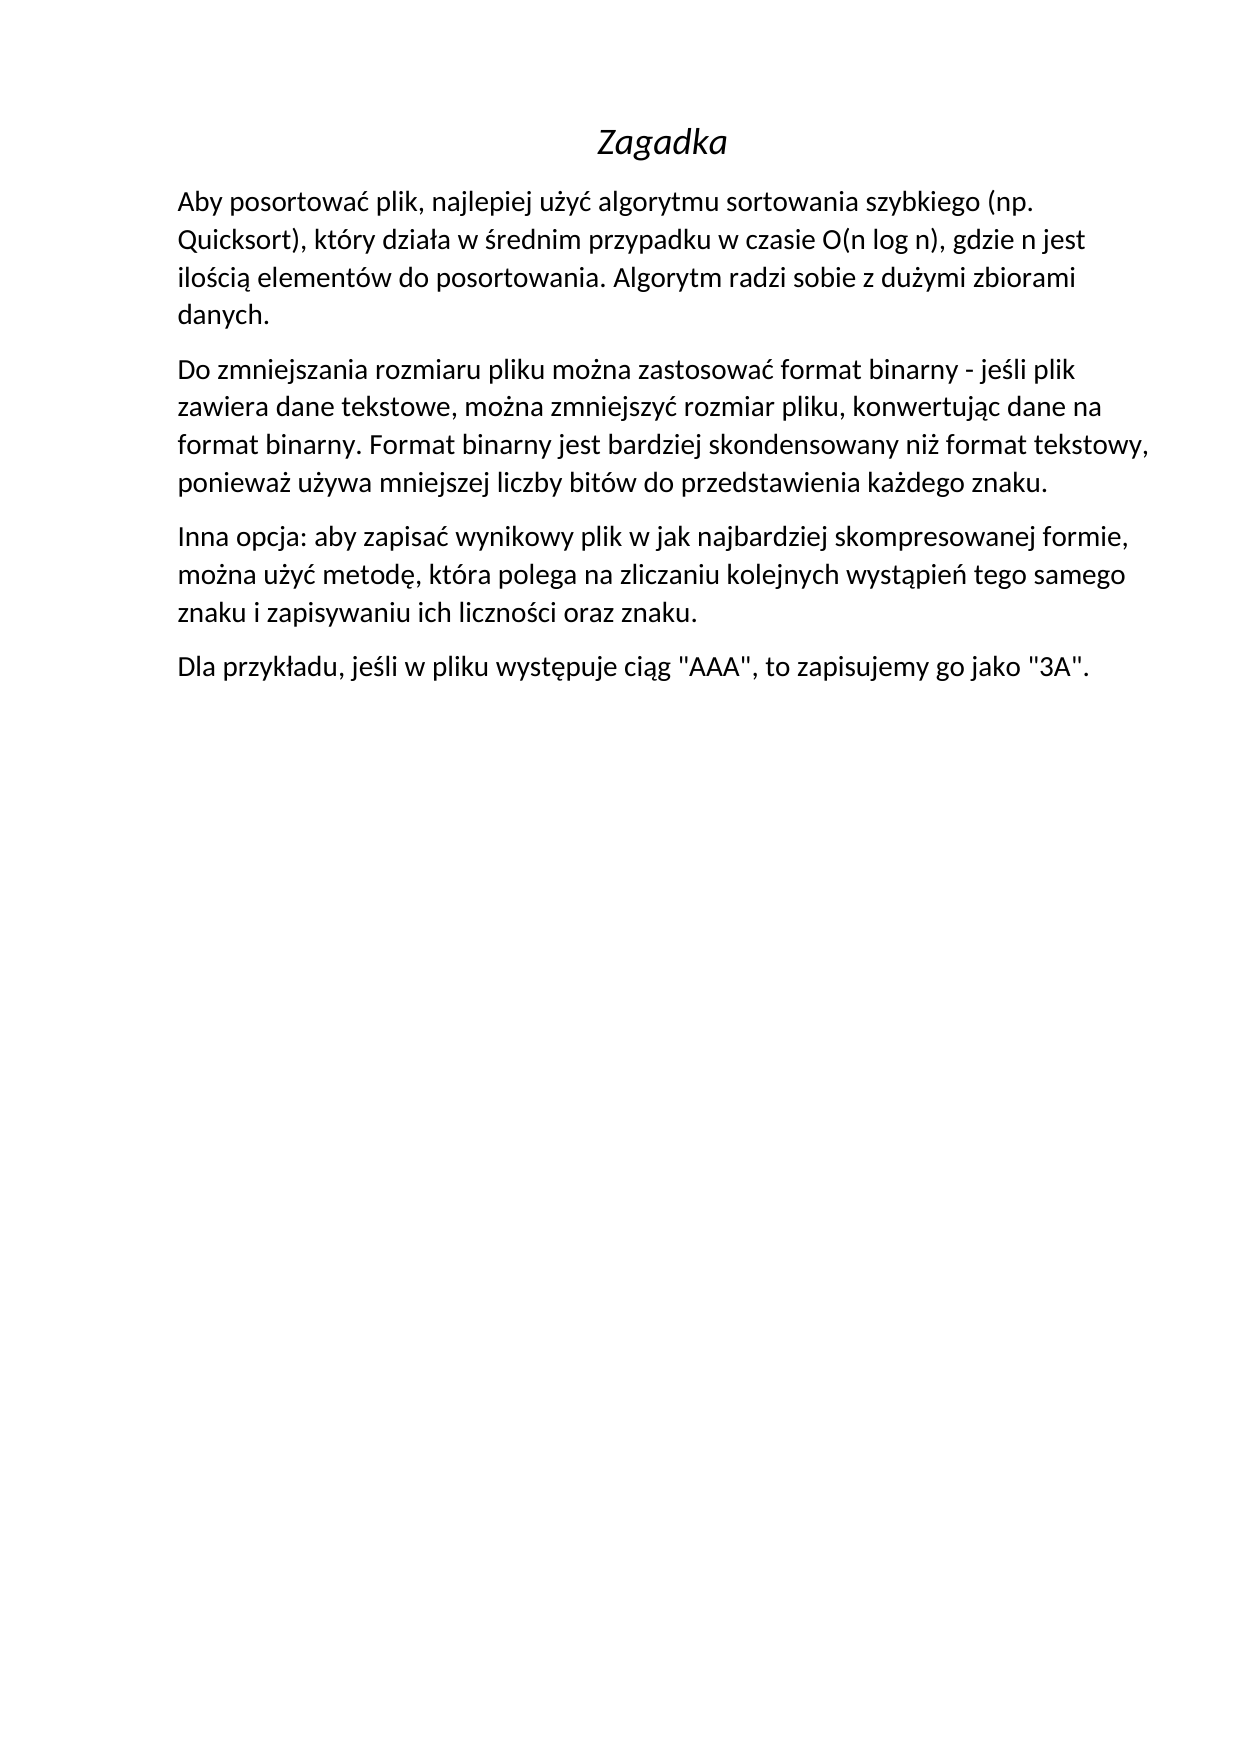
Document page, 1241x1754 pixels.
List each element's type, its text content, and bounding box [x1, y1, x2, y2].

text Aby posortować plik, najlepiej użyć algorytmu sortowania szybkiego (np. Quicksort), który działa w średnim przypadku w czasie O(n log n), gdzie n jest ilością elementów do posortowania. Algorytm radzi sobie z dużymi zbiorami danych. [177, 183, 1152, 332]
text Inna opcja: aby zapisać wynikowy plik w jak najbardziej skompresowanej formie, można użyć metodę, która polega na zliczaniu kolejnych wystąpień tego samego znaku i zapisywaniu ich liczności oraz znaku. [177, 518, 1152, 629]
text Zagadka [177, 118, 1152, 164]
text Do zmniejszania rozmiaru pliku można zastosować format binarny - jeśli plik zawiera dane tekstowe, można zmniejszyć rozmiar pliku, konwertując dane na format binarny. Format binarny jest bardziej skondensowany niż format tekstowy, ponieważ używa mniejszej liczby bitów do przedstawienia każdego znaku. [177, 351, 1152, 499]
text Dla przykładu, jeśli w pliku występuje ciąg "AAA", to zapisujemy go jako "3A". [177, 648, 1152, 684]
